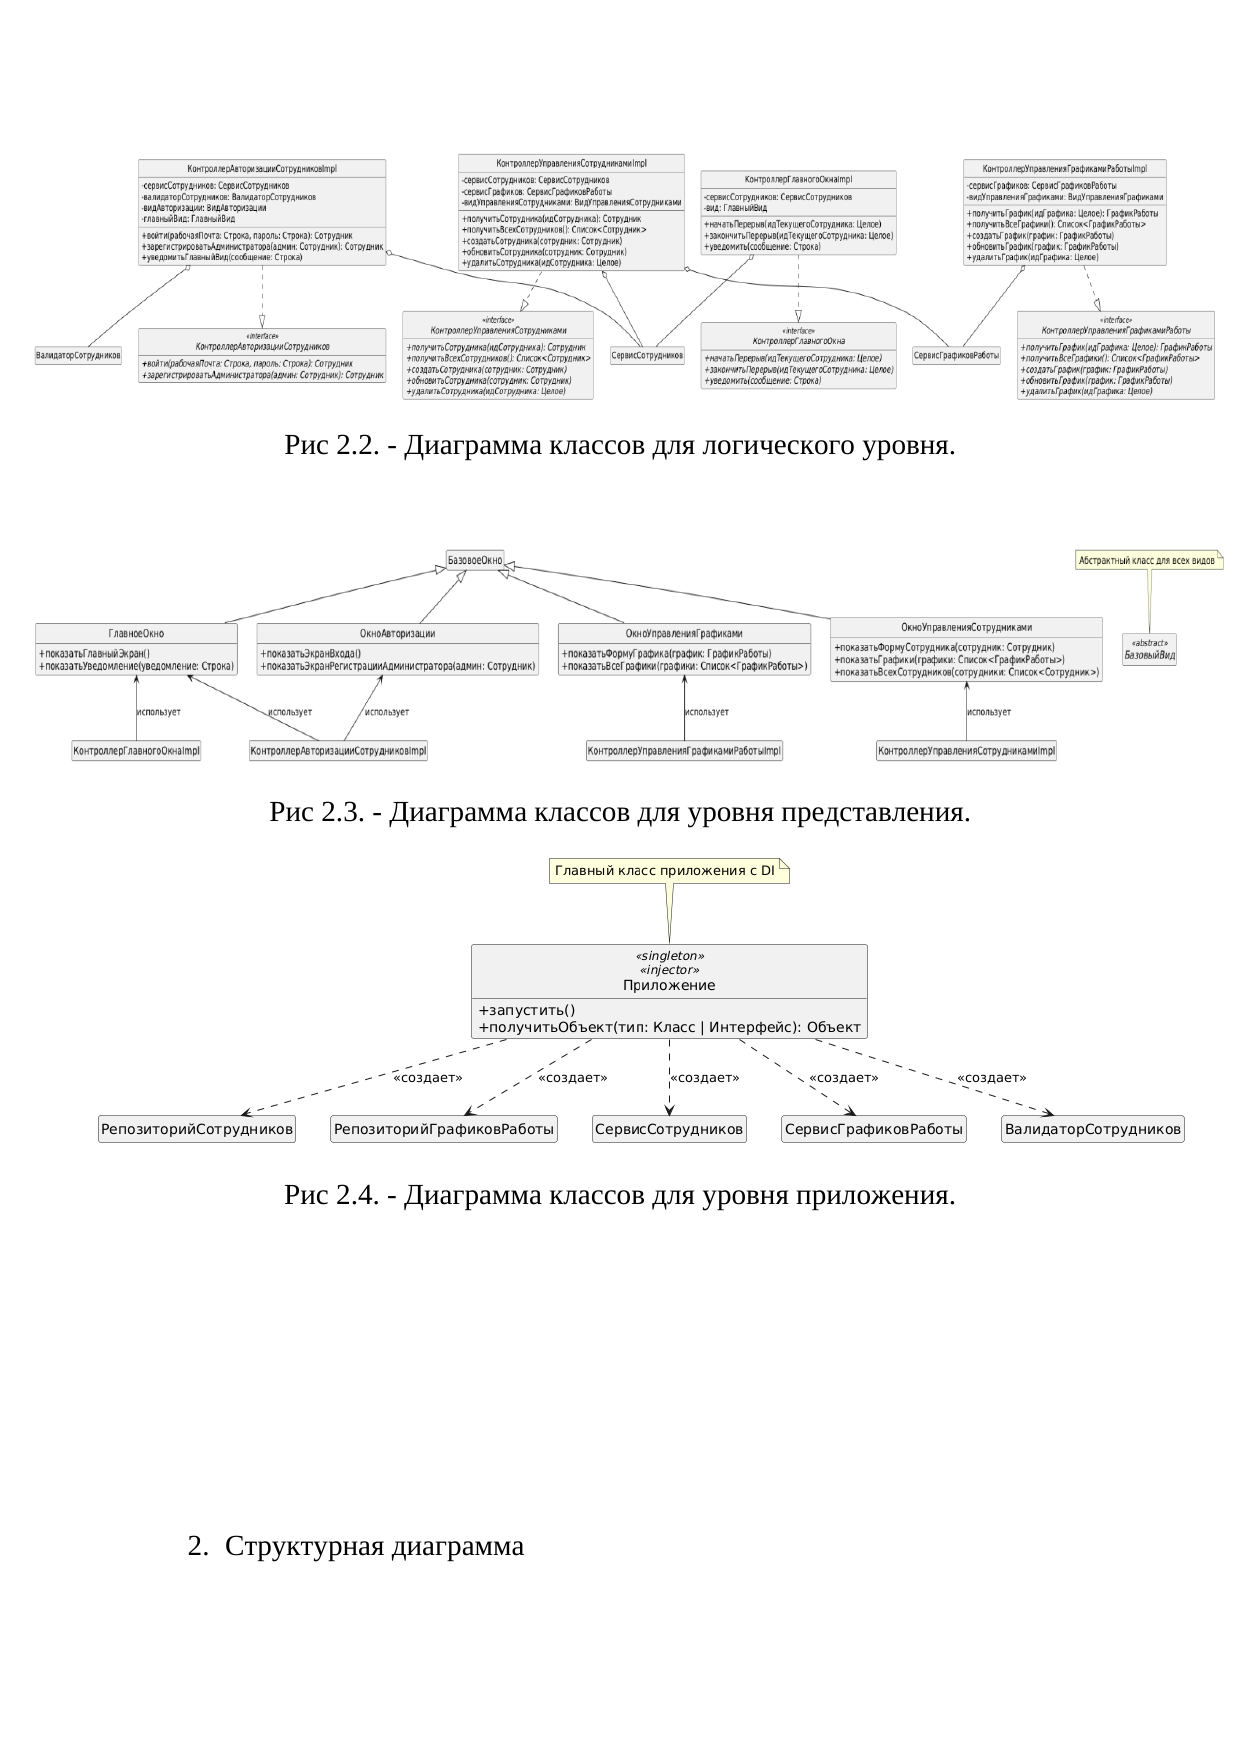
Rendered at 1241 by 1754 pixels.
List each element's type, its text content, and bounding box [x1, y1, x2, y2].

text Рис 2.2. - Диаграмма классов для логического уровня. [150, 427, 1090, 461]
picture [91, 852, 1189, 1147]
picture [32, 150, 1217, 403]
list Структурная диаграмма [187, 1528, 1090, 1562]
picture [32, 544, 1226, 764]
text Рис 2.3. - Диаграмма классов для уровня представления. [150, 794, 1090, 828]
text Рис 2.4. - Диаграмма классов для уровня приложения. [150, 1177, 1090, 1210]
